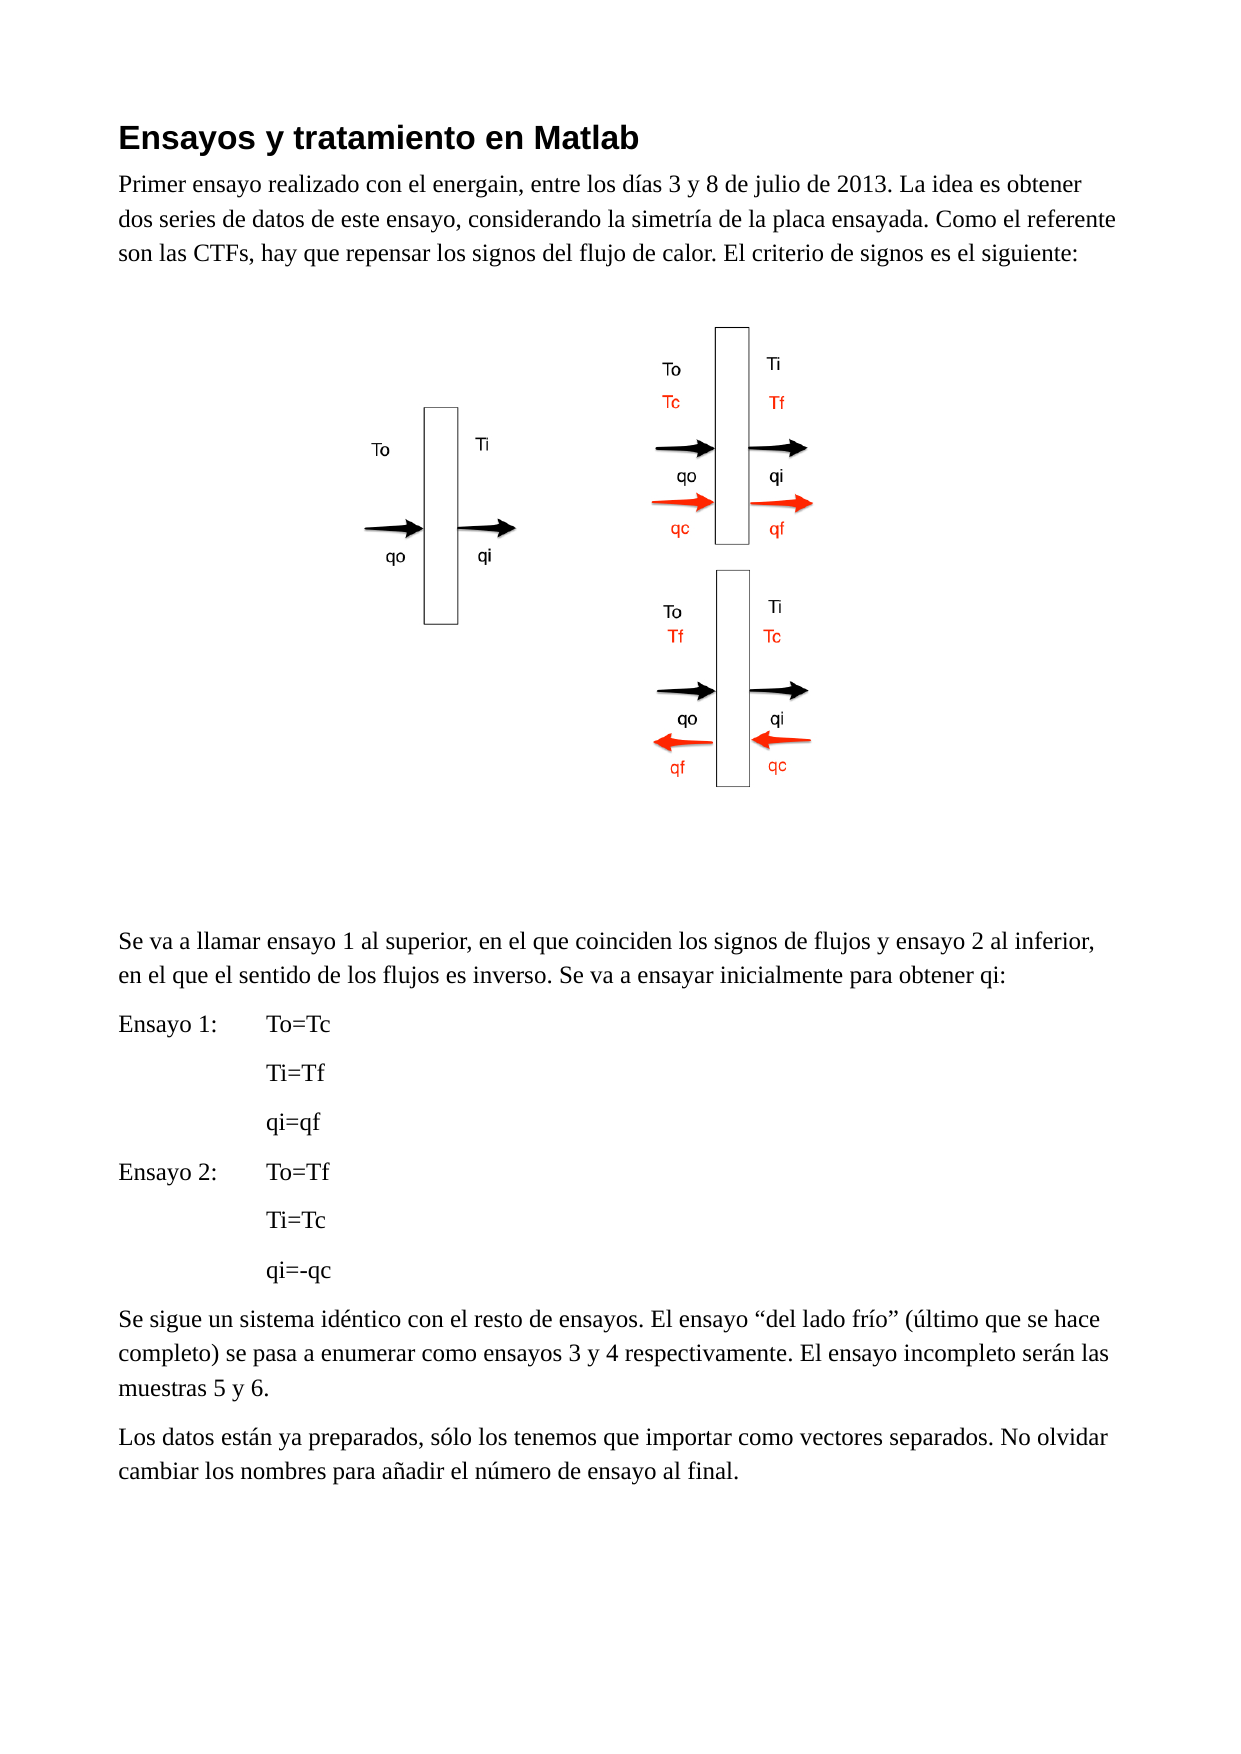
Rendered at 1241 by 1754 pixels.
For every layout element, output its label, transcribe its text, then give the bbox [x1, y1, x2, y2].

text Se va a llamar ensayo 1 al superior, en el que coinciden los signos de flujos y ensayo 2 al inferior, en el que el sentido de los flujos es inverso. Se va a ensayar inicialmente para obtener qi: [118, 926, 1122, 989]
text qi=-qc [118, 1255, 1122, 1283]
text Ti=Tf [118, 1058, 1122, 1087]
text Ensayo 2: To=Tf [118, 1157, 1122, 1185]
text Se sigue un sistema idéntico con el resto de ensayos. El ensayo “del lado frío” (último que se hace completo) se pasa a enumerar como ensayos 3 y 4 respectivamente. El ensayo incompleto serán las muestras 5 y 6. [118, 1304, 1122, 1401]
text qi=qf [118, 1107, 1122, 1136]
text Ensayo 1: To=Tc [118, 1009, 1122, 1038]
text Ti=Tc [118, 1206, 1122, 1234]
text Los datos están ya preparados, sólo los tenemos que importar como vectores separados. No olvidar cambiar los nombres para añadir el número de ensayo al final. [118, 1422, 1122, 1485]
text Primer ensayo realizado con el energain, entre los días 3 y 8 de julio de 2013. La idea es obtener dos series de datos de este ensayo, considerando la simetría de la placa ensayada. Como el referente son las CTFs, hay que repensar los signos del flujo de calor. El criterio de signos es el siguiente: [118, 169, 1122, 267]
picture [118, 287, 1123, 871]
subtitle Ensayos y tratamiento en Matlab [118, 118, 1122, 157]
